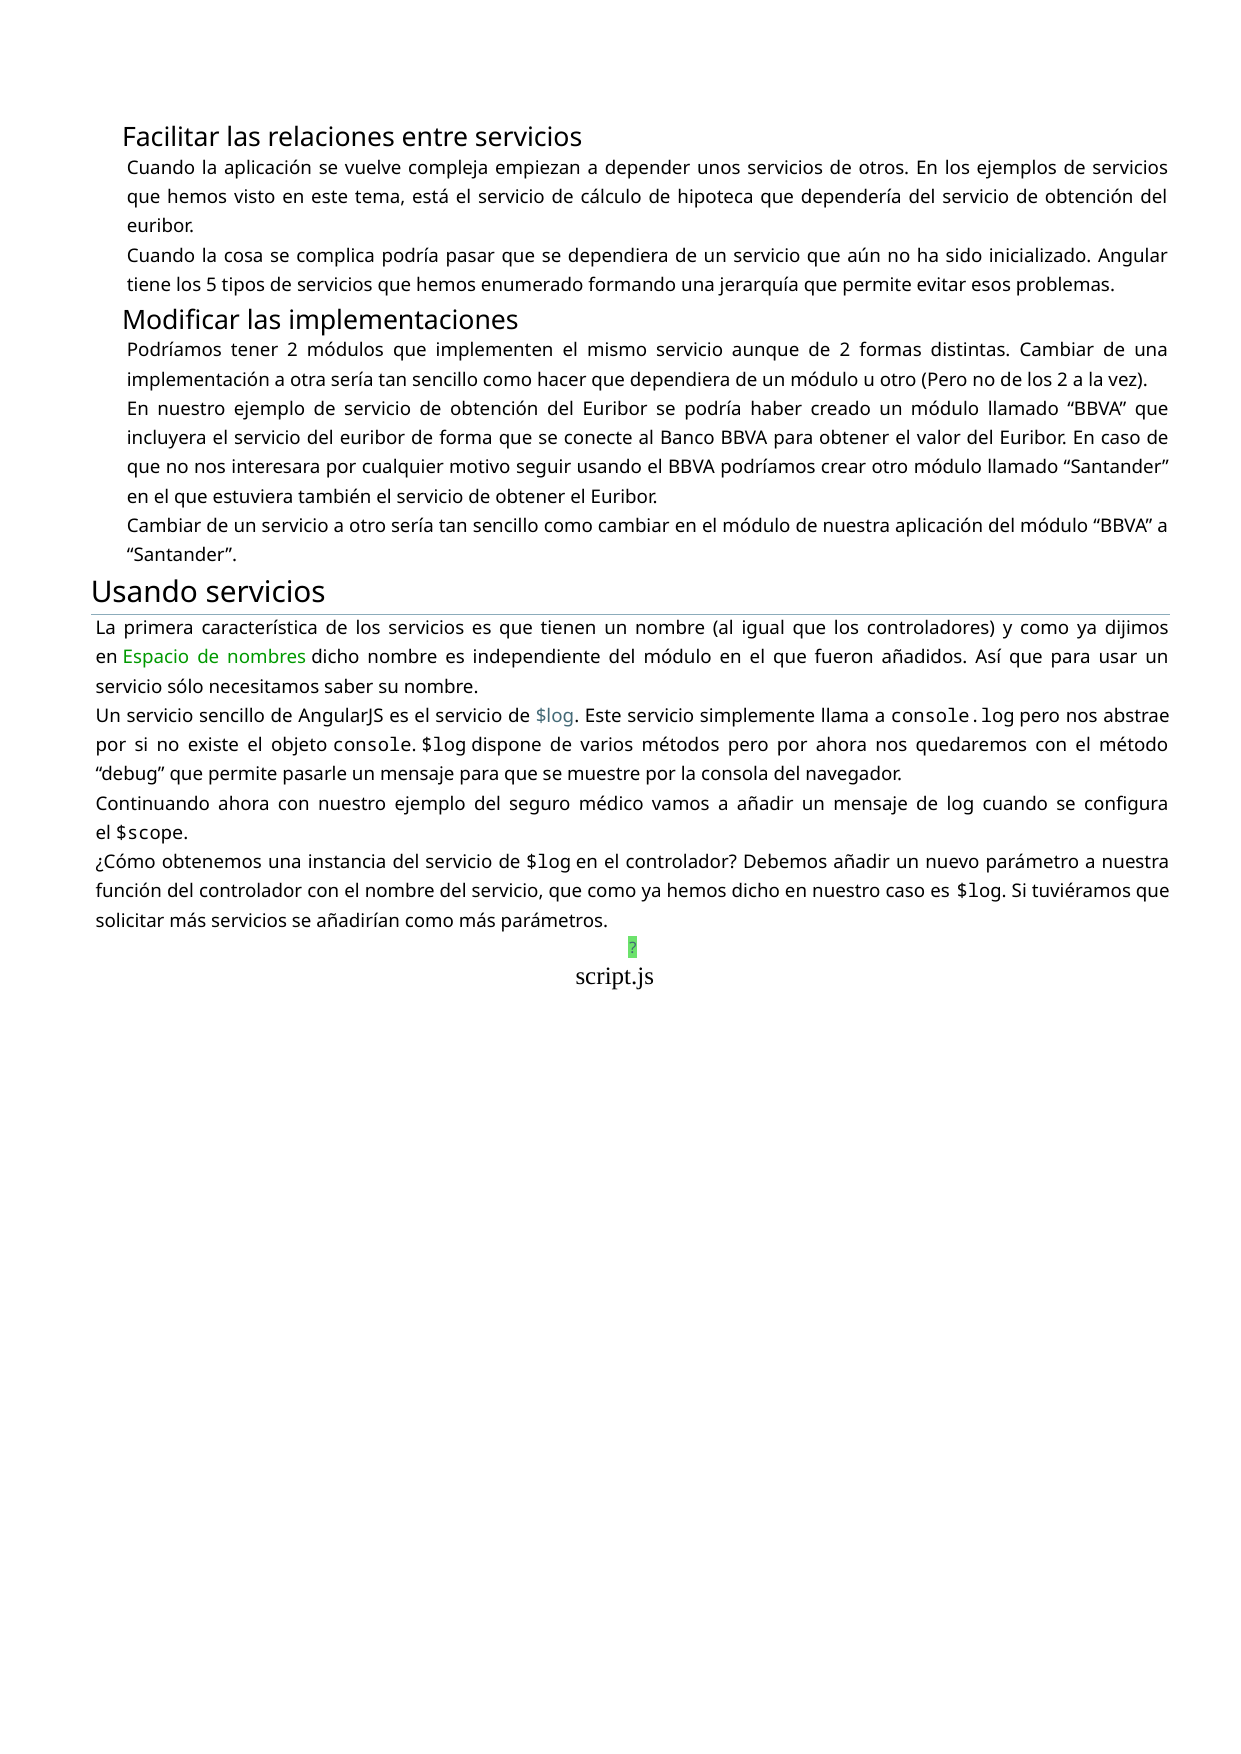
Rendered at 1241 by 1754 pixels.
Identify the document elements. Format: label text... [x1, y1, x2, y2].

text Cambiar de un servicio a otro sería tan sencillo como cambiar en el módulo de nuestra aplicación del módulo “BBVA” a “Santander”. [127, 512, 1170, 567]
text En nuestro ejemplo de servicio de obtención del Euribor se podría haber creado un módulo llamado “BBVA” que incluyera el servicio del euribor de forma que se conecte al Banco BBVA para obtener el valor del Euribor. En caso de que no nos interesara por cualquier motivo seguir usando el BBVA podríamos crear otro módulo llamado “Santander” en el que estuviera también el servicio de obtener el Euribor. [127, 395, 1170, 509]
text Podríamos tener 2 módulos que implementen el mismo servicio aunque de 2 formas distintas. Cambiar de una implementación a otra sería tan sencillo como hacer que dependiera de un módulo u otro (Pero no de los 2 a la vez). [127, 337, 1170, 392]
subtitle Usando servicios [91, 571, 1170, 614]
text Cuando la cosa se complica podría pasar que se dependiera de un servicio que aún no ha sido inicializado. Angular tiene los 5 tipos de servicios que hemos enumerado formando una jerarquía que permite evitar esos problemas. [127, 242, 1170, 297]
text Continuando ahora con nuestro ejemplo del seguro médico vamos a añadir un mensaje de log cuando se configura el $scope. [95, 790, 1170, 845]
text Cuando la aplicación se vuelve compleja empiezan a depender unos servicios de otros. En los ejemplos de servicios que hemos visto en este tema, está el servicio de cálculo de hipoteca que dependería del servicio de obtención del euribor. [127, 154, 1170, 238]
text Un servicio sencillo de AngularJS es el servicio de $log. Este servicio simplemente llama a console.log pero nos abstrae por si no existe el objeto console. $log dispone de varios métodos pero por ahora nos quedaremos con el método “debug” que permite pasarle un mensaje para que se muestre por la consola del navegador. [95, 702, 1170, 786]
text La primera característica de los servicios es que tienen un nombre (al igual que los controladores) y como ya dijimos en Espacio de nombres dicho nombre es independiente del módulo en el que fueron añadidos. Así que para usar un servicio sólo necesitamos saber su nombre. [95, 615, 1170, 698]
text ¿Cómo obtenemos una instancia del servicio de $log en el controlador? Debemos añadir un nuevo parámetro a nuestra función del controlador con el nombre del servicio, que como ya hemos dicho en nuestro caso es $log. Si tuviéramos que solicitar más servicios se añadirían como más parámetros. [95, 848, 1170, 933]
text ? [95, 936, 1170, 958]
subtitle Modificar las implementaciones [122, 301, 1170, 337]
subtitle Facilitar las relaciones entre servicios [122, 118, 1170, 154]
text script.js [59, 961, 1170, 989]
